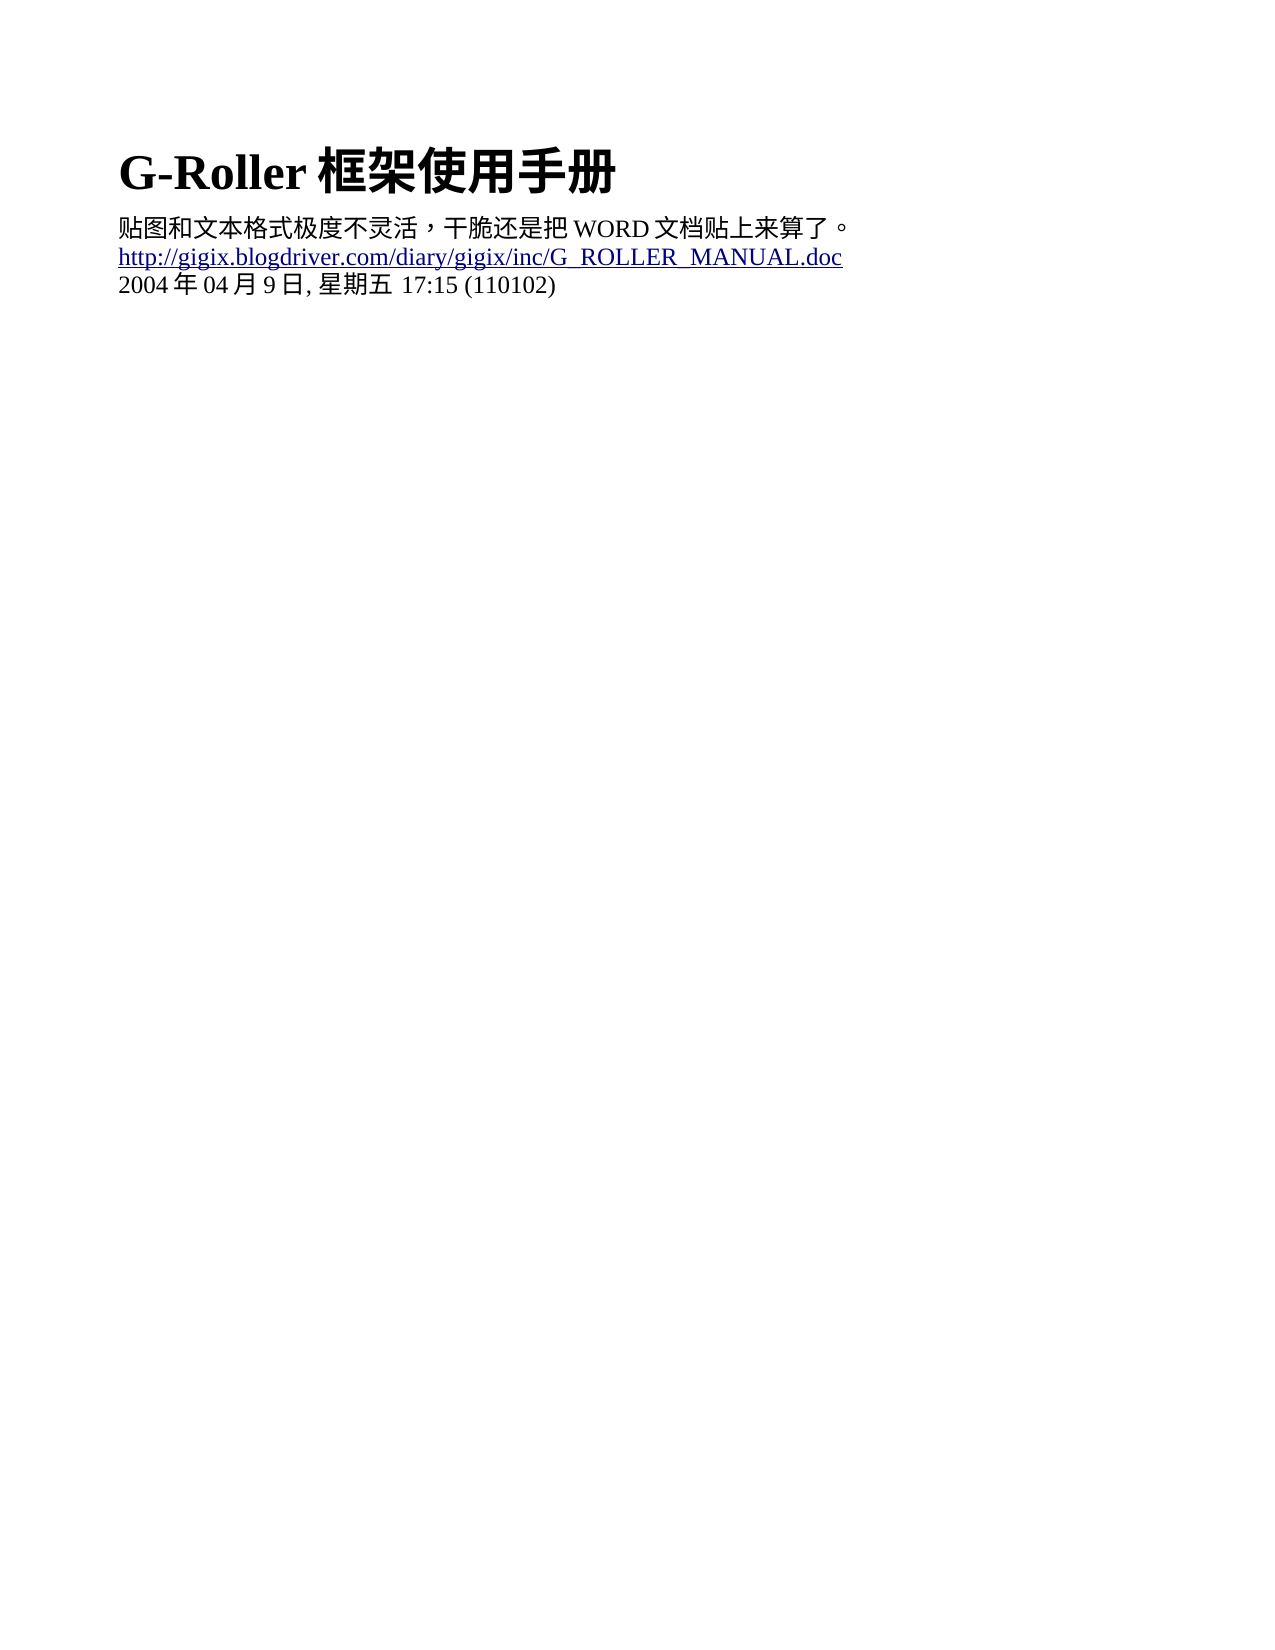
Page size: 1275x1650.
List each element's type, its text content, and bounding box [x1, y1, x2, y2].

text 2004年04月9日, 星期五 17:15 (110102) [118, 271, 1157, 300]
subtitle G-Roller框架使用手册 [118, 143, 1157, 201]
text 贴图和文本格式极度不灵活，干脆还是把WORD文档贴上来算了。 [118, 214, 1157, 243]
text http://gigix.blogdriver.com/diary/gigix/inc/G_ROLLER_MANUAL.doc [118, 243, 1157, 271]
